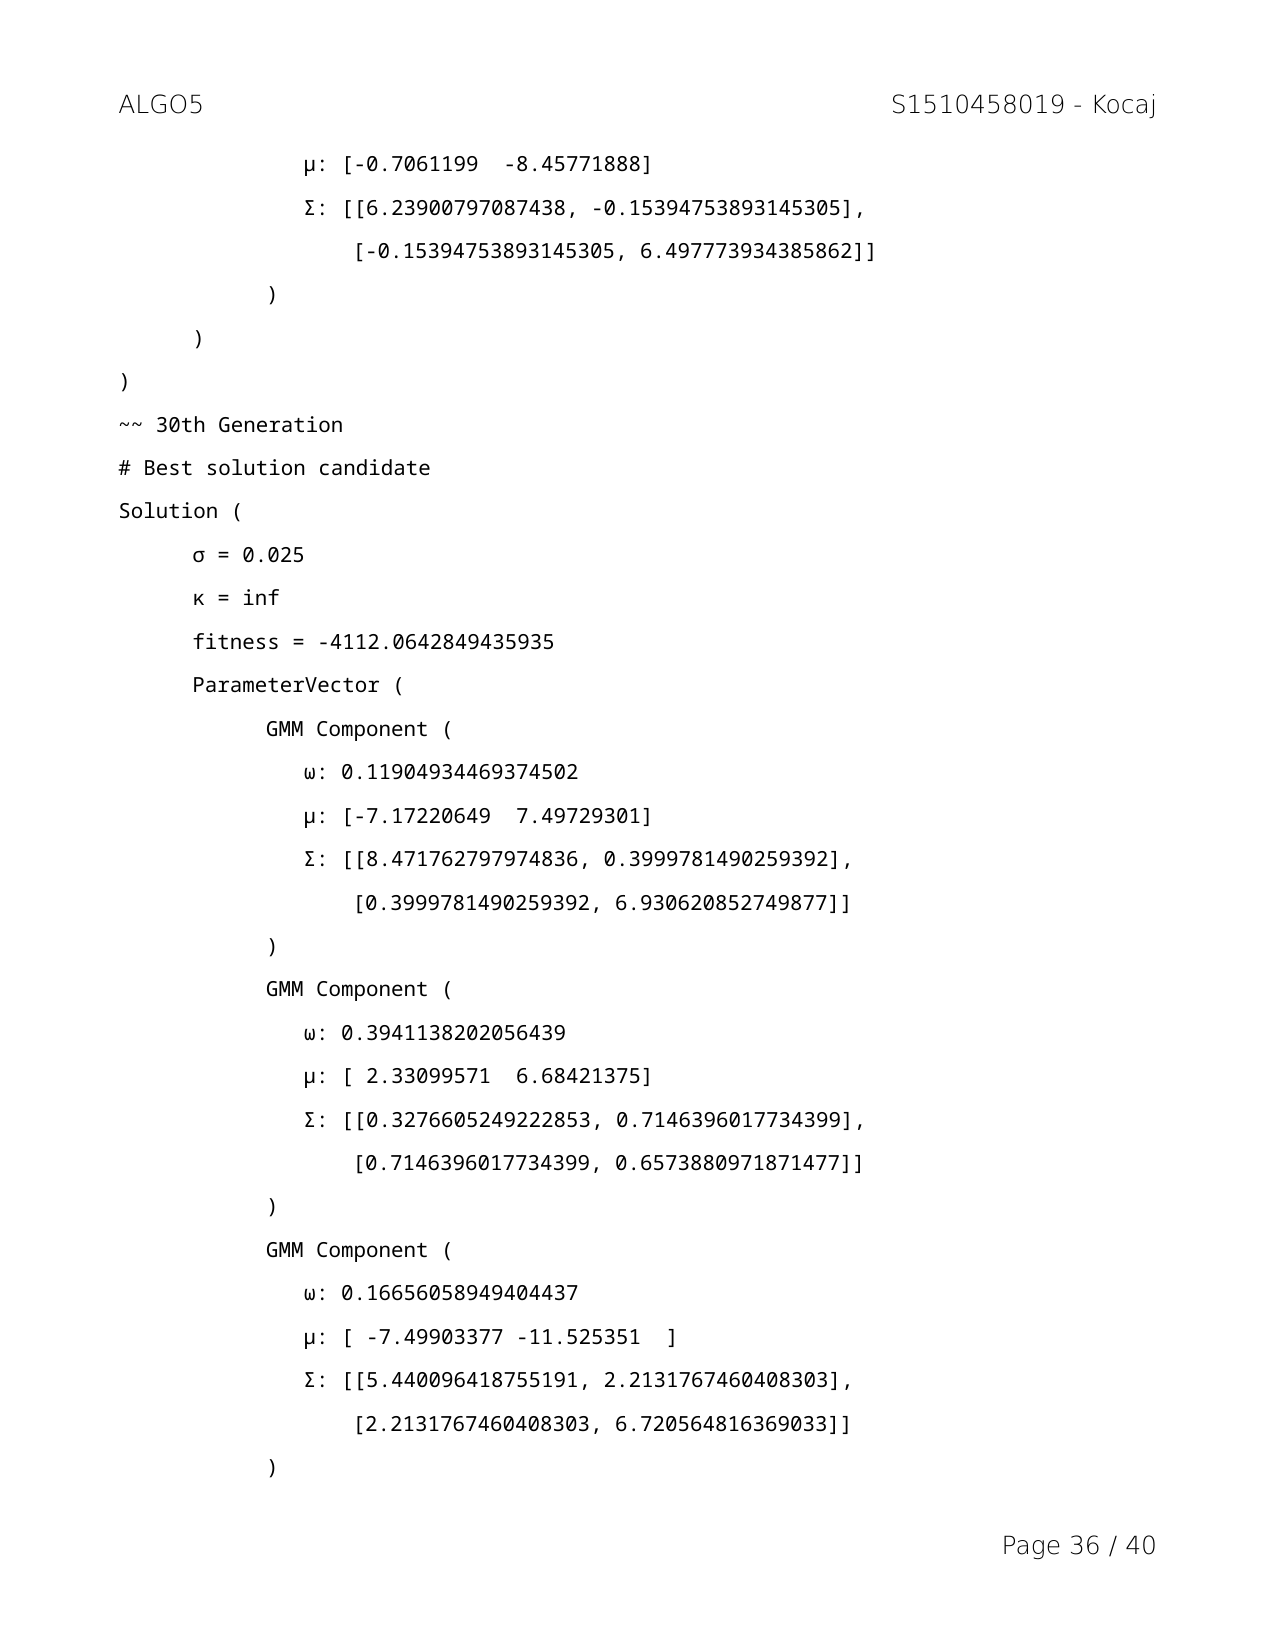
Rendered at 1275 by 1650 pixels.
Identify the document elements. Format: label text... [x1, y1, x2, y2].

text ω: 0.3941138202056439 [118, 1018, 1157, 1046]
text ) [118, 366, 1157, 395]
text [0.7146396017734399, 0.6573880971871477]] [118, 1148, 1157, 1177]
text [2.2131767460408303, 6.720564816369033]] [118, 1409, 1157, 1437]
text ) [118, 1192, 1157, 1220]
text Σ: [[8.471762797974836, 0.3999781490259392], [118, 844, 1157, 873]
text ω: 0.11904934469374502 [118, 757, 1157, 786]
text Σ: [[5.440096418755191, 2.2131767460408303], [118, 1365, 1157, 1394]
text μ: [-7.17220649 7.49729301] [118, 801, 1157, 829]
text GMM Component ( [118, 974, 1157, 1003]
text Σ: [[0.3276605249222853, 0.7146396017734399], [118, 1105, 1157, 1133]
text Solution ( [118, 497, 1157, 525]
text ParameterVector ( [118, 670, 1157, 699]
text ω: 0.16656058949404437 [118, 1278, 1157, 1307]
text GMM Component ( [118, 714, 1157, 742]
text ) [118, 1452, 1157, 1481]
text ) [118, 931, 1157, 959]
text μ: [-0.7061199 -8.45771888] [118, 149, 1157, 178]
text [-0.15394753893145305, 6.497773934385862]] [118, 236, 1157, 264]
text μ: [ -7.49903377 -11.525351 ] [118, 1322, 1157, 1350]
text ~~ 30th Generation [118, 410, 1157, 438]
text κ = inf [118, 583, 1157, 612]
text # Best solution candidate [118, 453, 1157, 482]
text μ: [ 2.33099571 6.68421375] [118, 1061, 1157, 1090]
text Σ: [[6.23900797087438, -0.15394753893145305], [118, 193, 1157, 221]
text GMM Component ( [118, 1235, 1157, 1263]
text ) [118, 279, 1157, 308]
text [0.3999781490259392, 6.930620852749877]] [118, 888, 1157, 916]
text fitness = -4112.0642849435935 [118, 627, 1157, 655]
text ) [118, 323, 1157, 351]
text σ = 0.025 [118, 540, 1157, 568]
